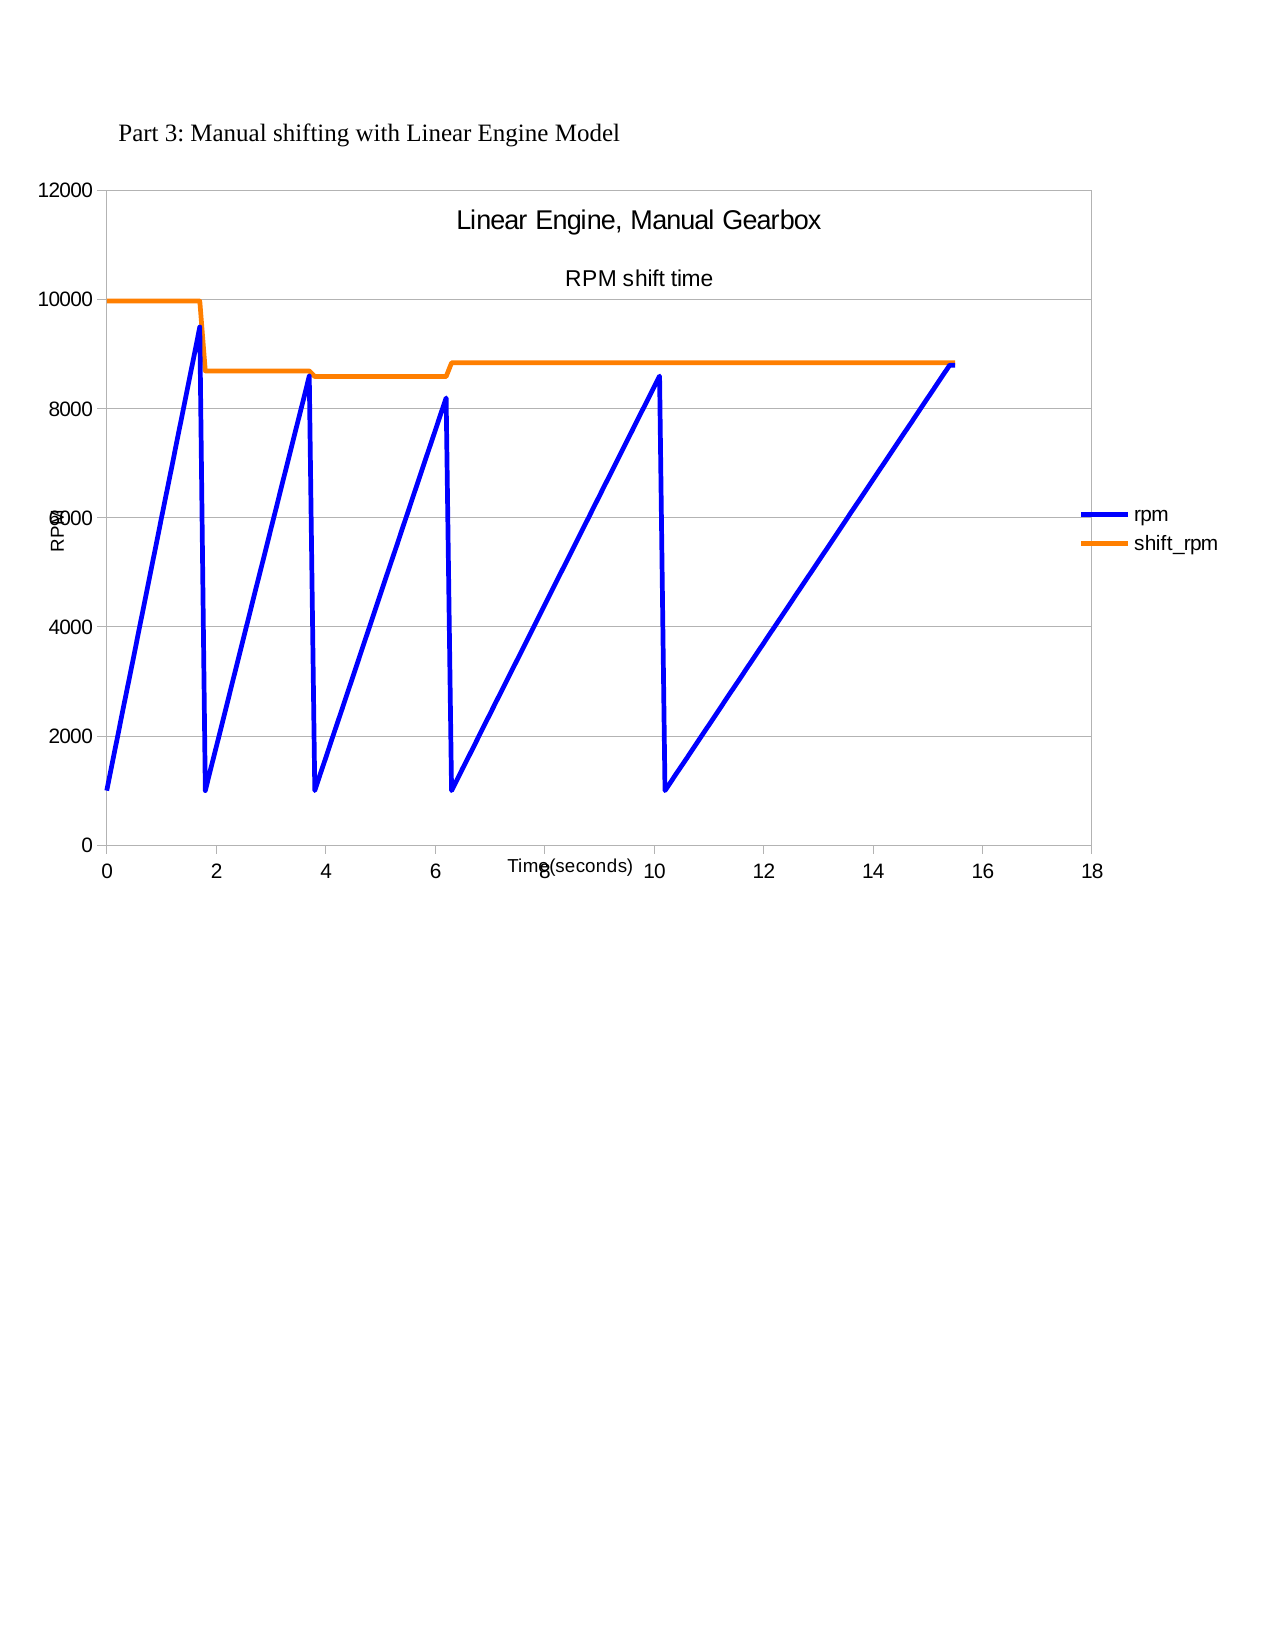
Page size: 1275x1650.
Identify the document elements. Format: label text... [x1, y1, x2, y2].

text Part 3: Manual shifting with Linear Engine Model [118, 118, 1157, 147]
